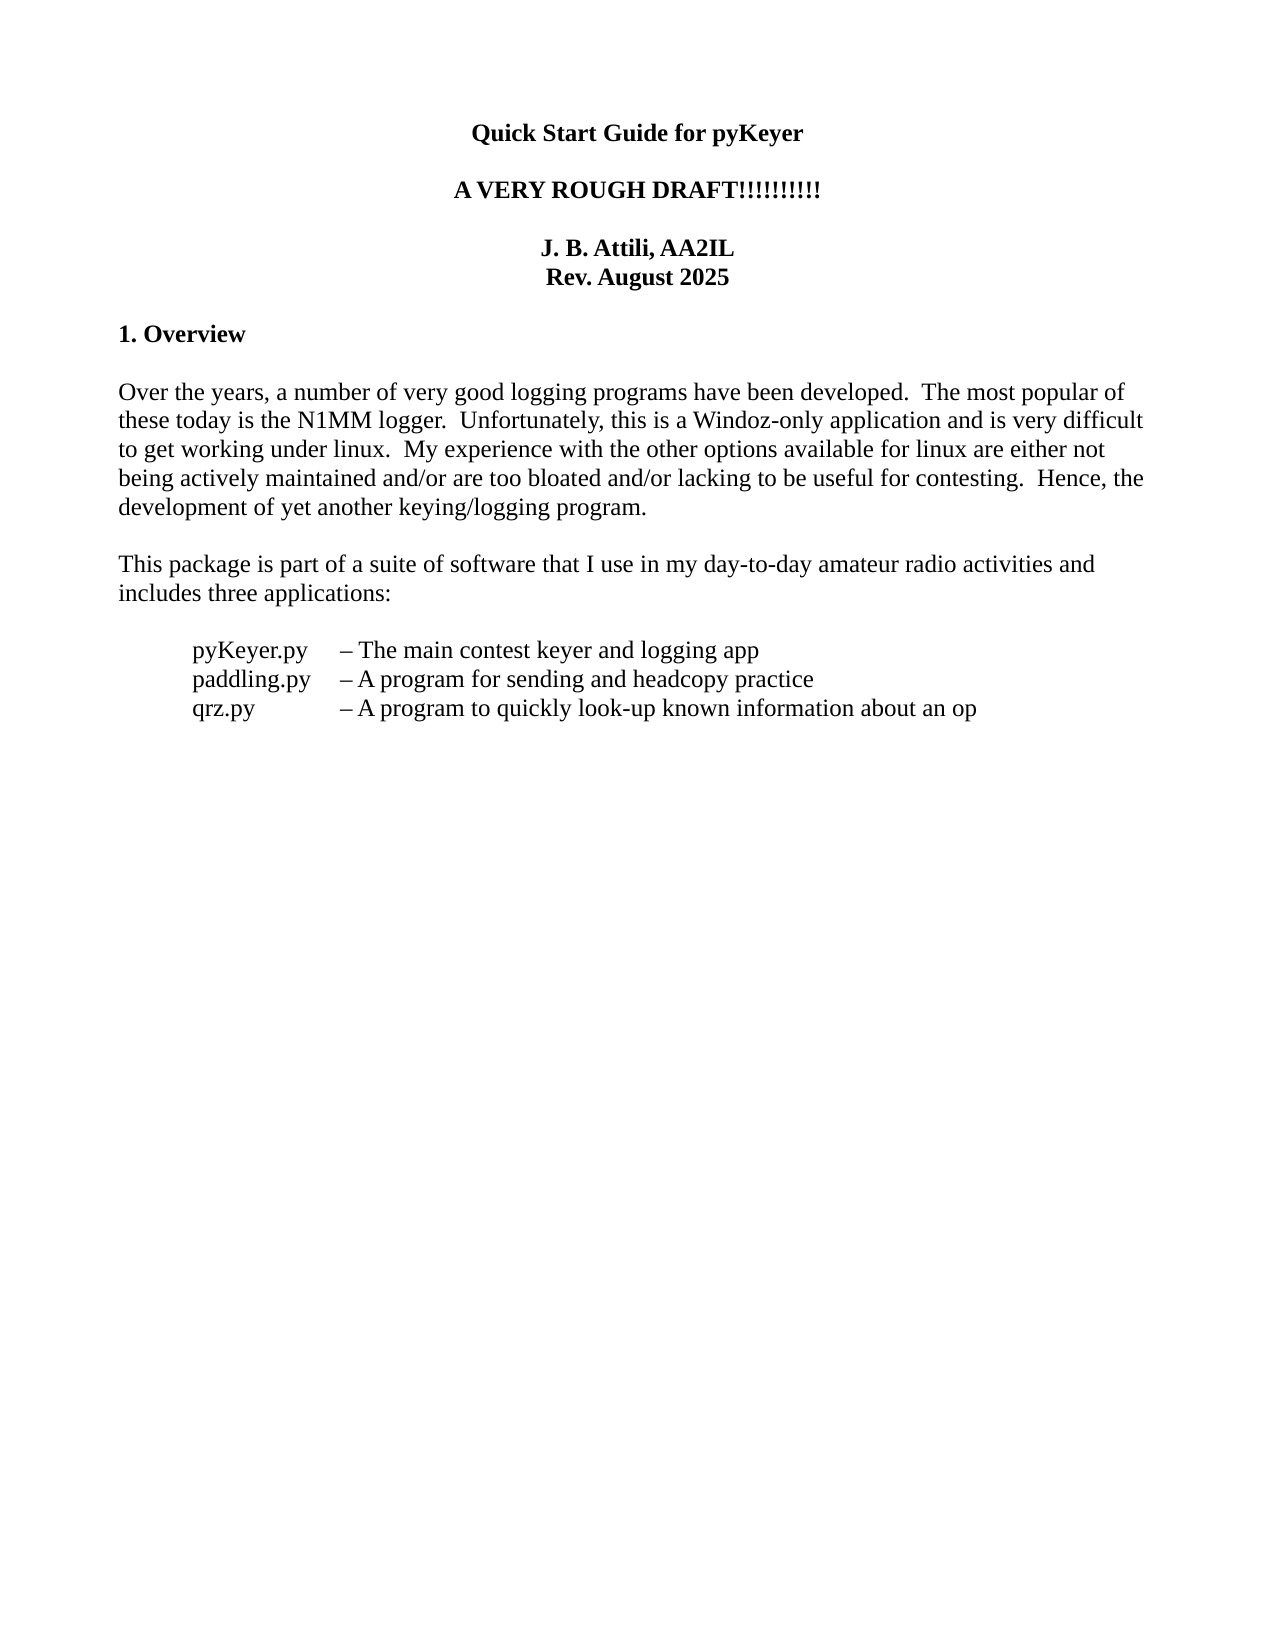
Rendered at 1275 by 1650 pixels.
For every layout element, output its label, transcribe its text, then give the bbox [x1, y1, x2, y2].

text J. B. Attili, AA2IL [118, 233, 1157, 262]
text This package is part of a suite of software that I use in my day-to-day amateur radio activities and includes three applications: [118, 549, 1157, 607]
text qrz.py – A program to quickly look-up known information about an op [118, 693, 1157, 722]
text paddling.py – A program for sending and headcopy practice [118, 664, 1157, 693]
text A VERY ROUGH DRAFT!!!!!!!!!! [118, 176, 1157, 204]
text Rev. August 2025 [118, 262, 1157, 291]
text Quick Start Guide for pyKeyer [118, 118, 1157, 147]
text 1. Overview [118, 319, 1157, 348]
text pyKeyer.py – The main contest keyer and logging app [118, 636, 1157, 664]
text Over the years, a number of very good logging programs have been developed. The most popular of these today is the N1MM logger. Unfortunately, this is a Windoz-only application and is very difficult to get working under linux. My experience with the other options available for linux are either not being actively maintained and/or are too bloated and/or lacking to be useful for contesting. Hence, the development of yet another keying/logging program. [118, 377, 1157, 521]
